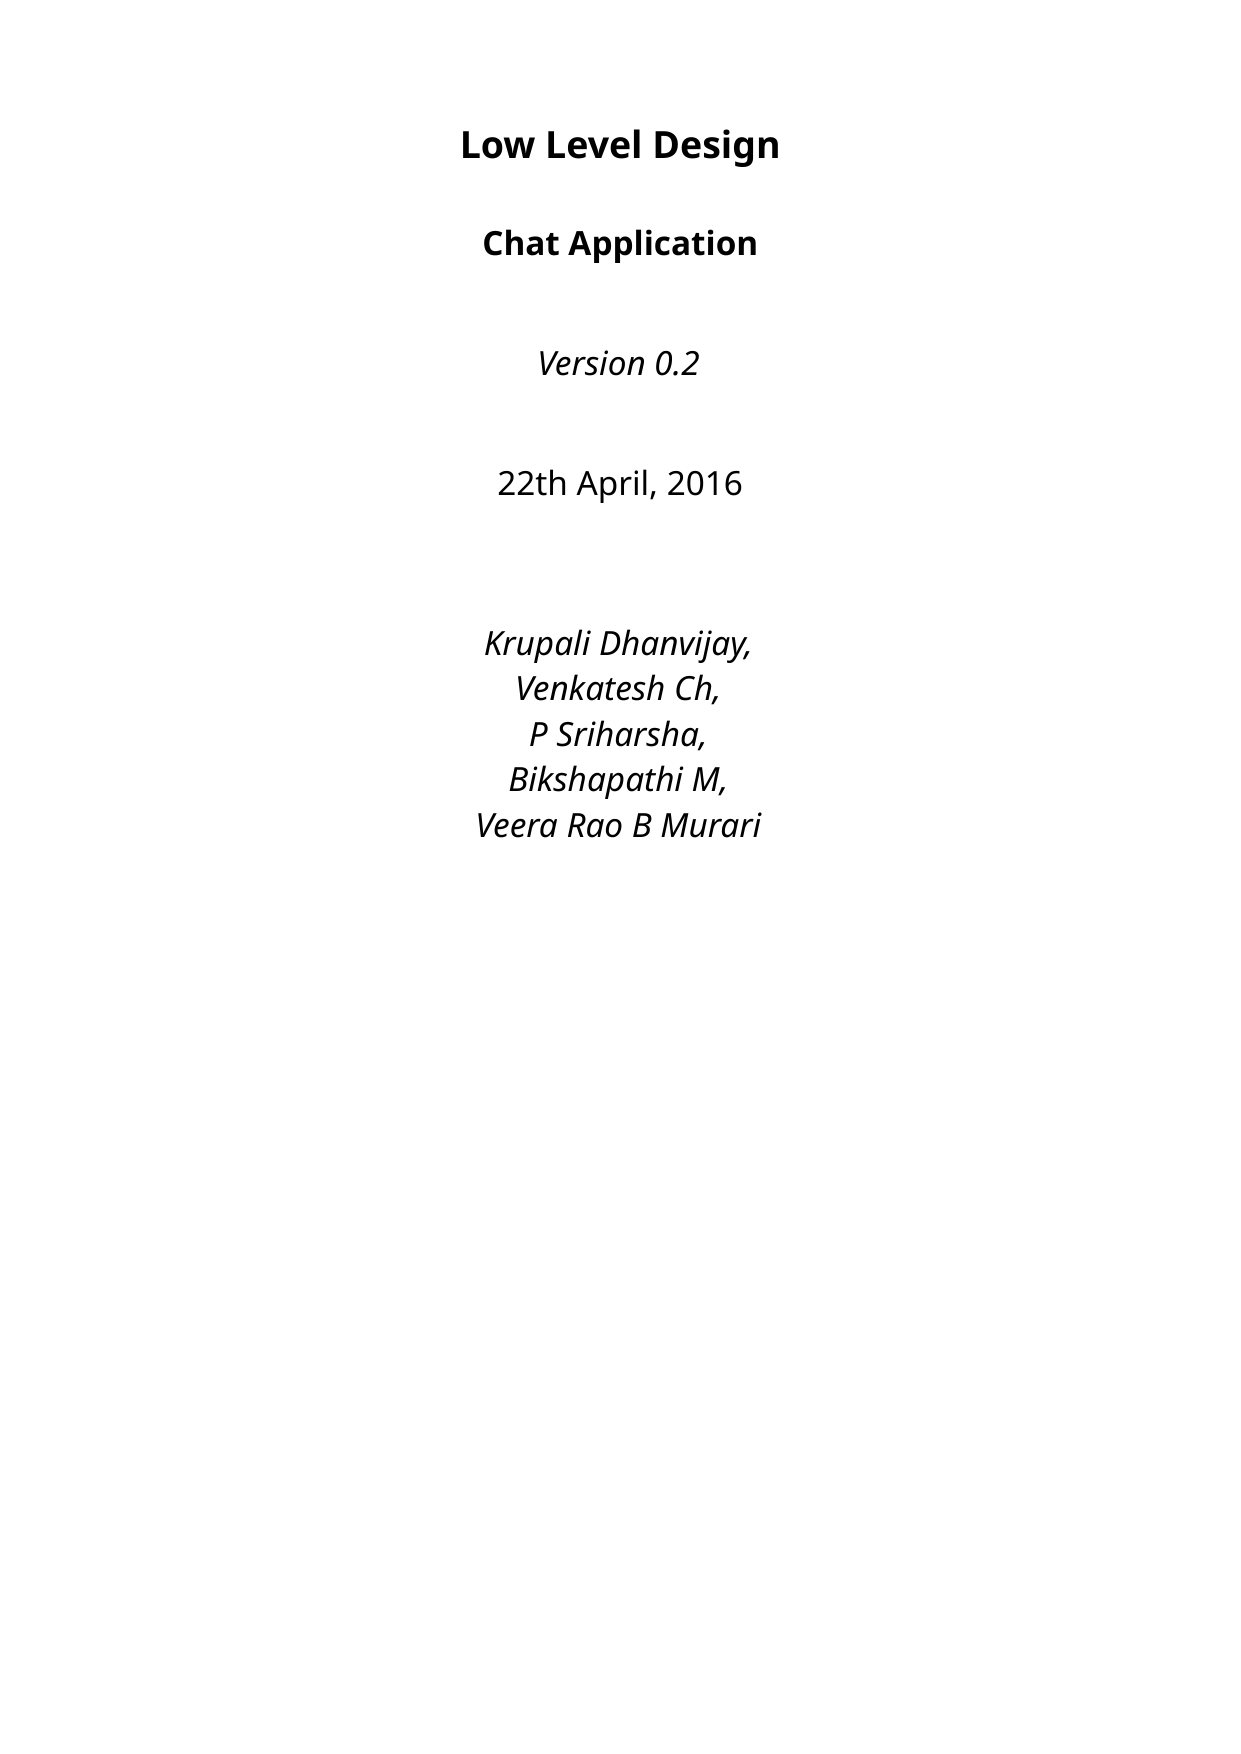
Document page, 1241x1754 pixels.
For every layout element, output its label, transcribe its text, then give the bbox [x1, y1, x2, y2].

text Version 0.2 [118, 340, 1122, 385]
text 22th April, 2016 [118, 459, 1122, 505]
text P Sriharsha, [118, 711, 1122, 756]
text Krupali Dhanvijay, [118, 620, 1122, 665]
text Chat Application [118, 220, 1122, 266]
text Low Level Design [118, 118, 1122, 169]
text Veera Rao B Murari [118, 801, 1122, 847]
text Venkatesh Ch, [118, 665, 1122, 711]
text Bikshapathi M, [118, 756, 1122, 801]
